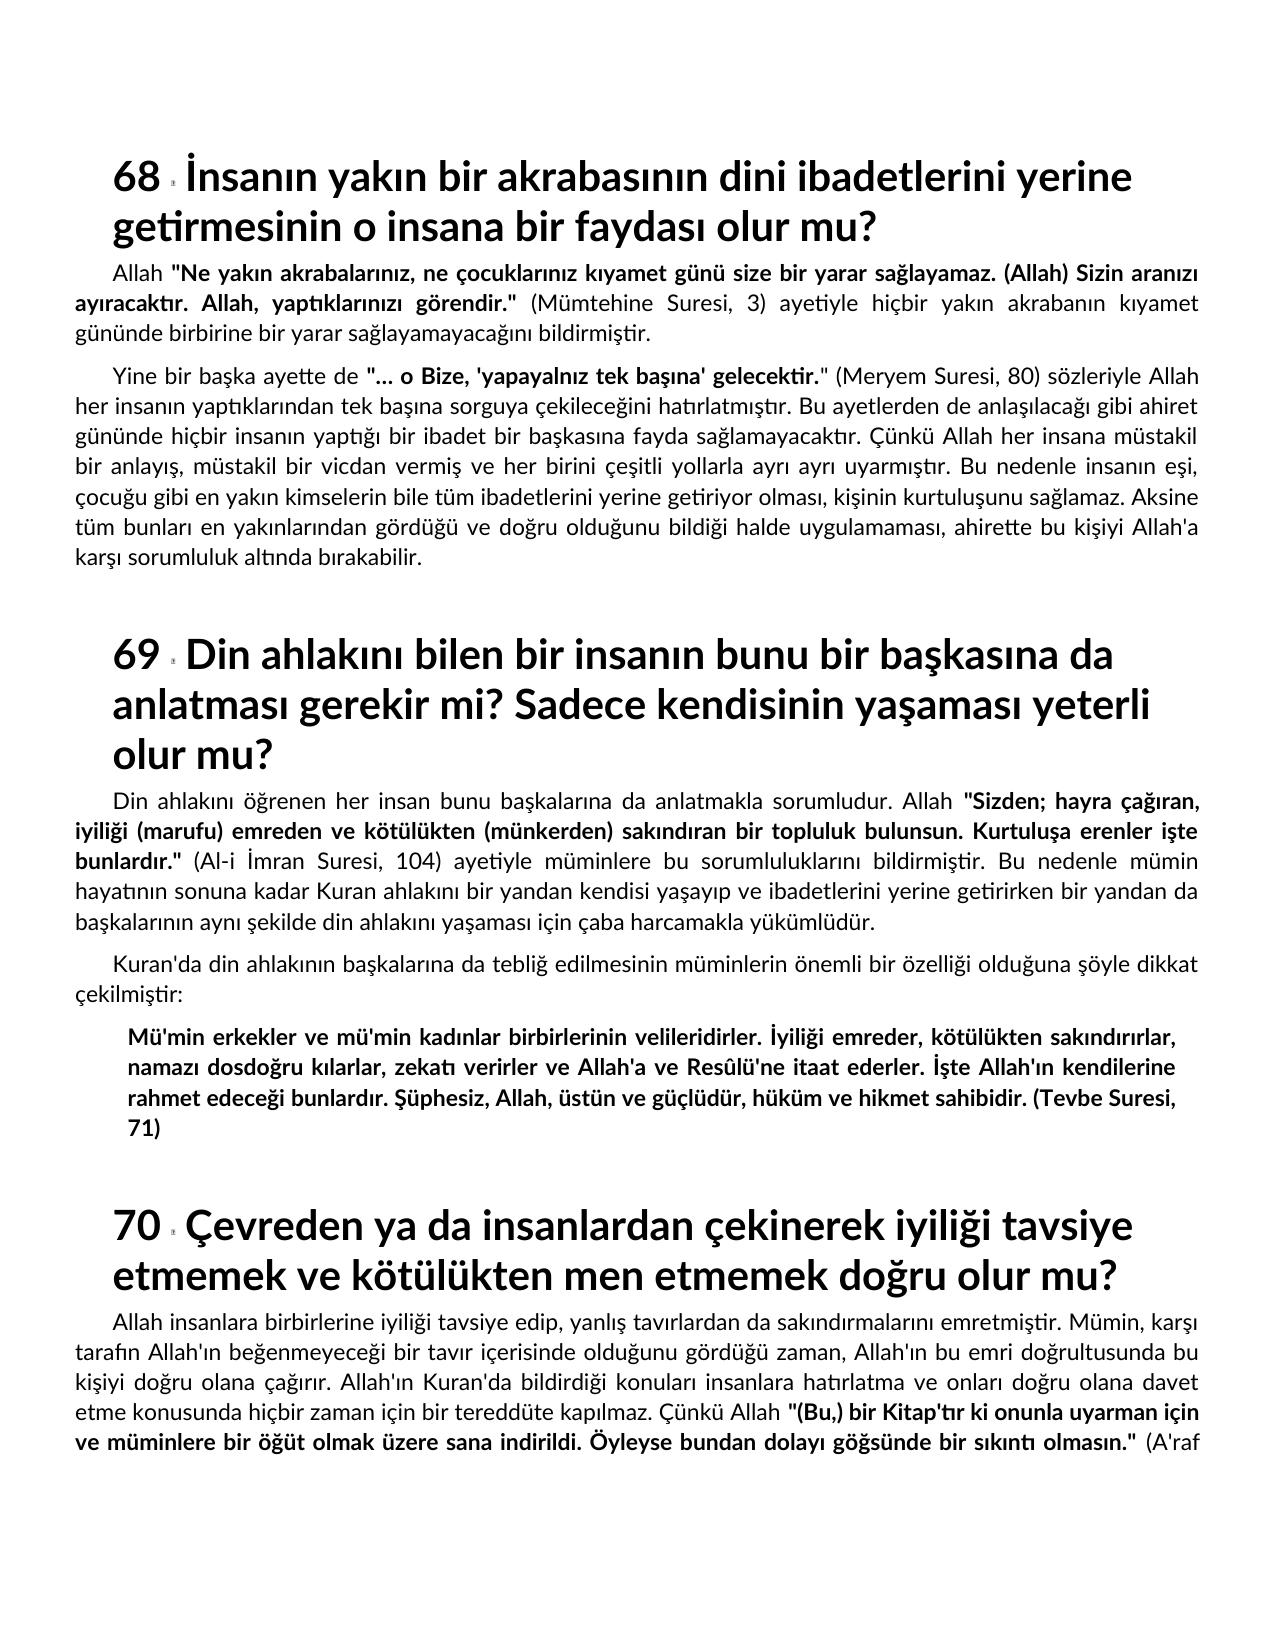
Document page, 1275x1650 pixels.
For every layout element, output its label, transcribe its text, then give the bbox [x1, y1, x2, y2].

text Allah insanlara birbirlerine iyiliği tavsiye edip, yanlış tavırlardan da sakındırmalarını emretmiştir. Mümin, karşı tarafın Allah'ın beğenmeyeceği bir tavır içerisinde olduğunu gördüğü zaman, Allah'ın bu emri doğrultusunda bu kişiyi doğru olana çağırır. Allah'ın Kuran'da bildirdiği konuları insanlara hatırlatma ve onları doğru olana davet etme konusunda hiçbir zaman için bir tereddüte kapılmaz. Çünkü Allah "(Bu,) bir Kitap'tır ki onunla uyarman için ve müminlere bir öğüt olmak üzere sana indirildi. Öyleyse bundan dolayı göğsünde bir sıkıntı olmasın." (A'raf [75, 1307, 1200, 1456]
text Mü'min erkekler ve mü'min kadınlar birbirlerinin velileridirler. İyiliği emreder, kötülükten sakındırırlar, namazı dosdoğru kılarlar, zekatı verirler ve Allah'a ve Resûlü'ne itaat ederler. İşte Allah'ın kendilerine rahmet edeceği bunlardır. Şüphesiz, Allah, üstün ve güçlüdür, hüküm ve hikmet sahibidir. (Tevbe Suresi, 71) [127, 1023, 1177, 1141]
text Yine bir başka ayette de "… o Bize, 'yapayalnız tek başına' gelecektir." (Meryem Suresi, 80) sözleriyle Allah her insanın yaptıklarından tek başına sorguya çekileceğini hatırlatmıştır. Bu ayetlerden de anlaşılacağı gibi ahiret gününde hiçbir insanın yaptığı bir ibadet bir başkasına fayda sağlamayacaktır. Çünkü Allah her insana müstakil bir anlayış, müstakil bir vicdan vermiş ve her birini çeşitli yollarla ayrı ayrı uyarmıştır. Bu nedenle insanın eşi, çocuğu gibi en yakın kimselerin bile tüm ibadetlerini yerine getiriyor olması, kişinin kurtuluşunu sağlamaz. Aksine tüm bunları en yakınlarından gördüğü ve doğru olduğunu bildiği halde uygulamaması, ahirette bu kişiyi Allah'a karşı sorumluluk altında bırakabilir. [75, 361, 1200, 570]
text Allah "Ne yakın akrabalarınız, ne çocuklarınız kıyamet günü size bir yarar sağlayamaz. (Allah) Sizin aranızı ayıracaktır. Allah, yaptıklarınızı görendir." (Mümtehine Suresi, 3) ayetiyle hiçbir yakın akrabanın kıyamet gününde birbirine bir yarar sağlayamayacağını bildirmiştir. [75, 258, 1200, 346]
text Din ahlakını öğrenen her insan bunu başkalarına da anlatmakla sorumludur. Allah "Sizden; hayra çağıran, iyiliği (marufu) emreden ve kötülükten (münkerden) sakındıran bir topluluk bulunsun. Kurtuluşa erenler işte bunlardır." (Al-i İmran Suresi, 104) ayetiyle müminlere bu sorumluluklarını bildirmiştir. Bu nedenle mümin hayatının sonuna kadar Kuran ahlakını bir yandan kendisi yaşayıp ve ibadetlerini yerine getirirken bir yandan da başkalarının aynı şekilde din ahlakını yaşaması için çaba harcamakla yükümlüdür. [75, 786, 1200, 935]
subtitle 68  İnsanın yakın bir akrabasının dini ibadetlerini yerine getirmesinin o insana bir faydası olur mu? [112, 150, 1200, 250]
text Kuran'da din ahlakının başkalarına da tebliğ edilmesinin müminlerin önemli bir özelliği olduğuna şöyle dikkat çekilmiştir: [75, 950, 1200, 1008]
subtitle 70  Çevreden ya da insanlardan çekinerek iyiliği tavsiye etmemek ve kötülükten men etmemek doğru olur mu? [112, 1199, 1200, 1299]
subtitle 69  Din ahlakını bilen bir insanın bunu bir başkasına da anlatması gerekir mi? Sadece kendisinin yaşaması yeterli olur mu? [112, 628, 1200, 778]
